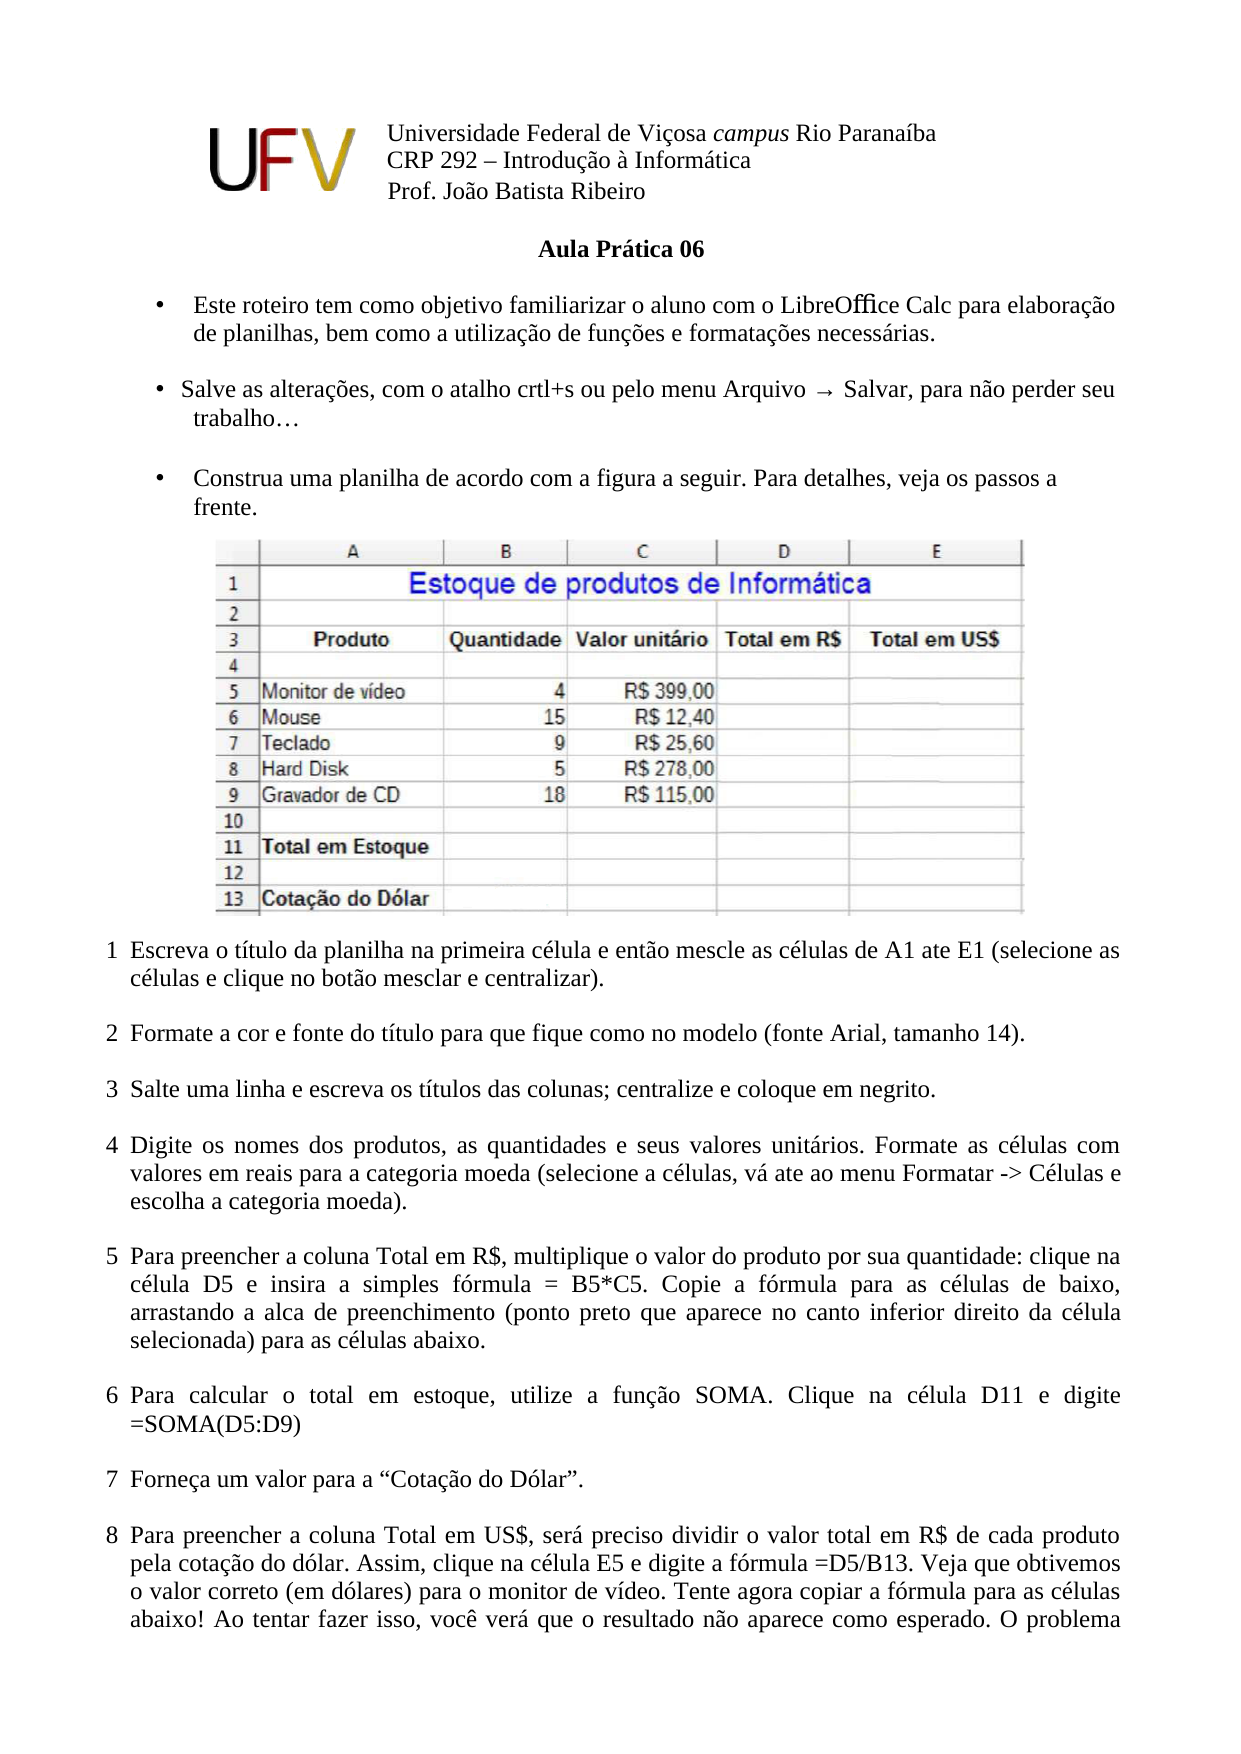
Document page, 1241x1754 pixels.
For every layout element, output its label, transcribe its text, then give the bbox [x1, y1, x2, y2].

list Escreva o título da planilha na primeira célula e então mescle as células de A1 ate E1 (selecione as células e clique no botão mesclar e centralizar). [118, 936, 1122, 992]
list Para calcular o total em estoque, utilize a função SOMA. Clique na célula D11 e digite =SOMA(D5:D9) [118, 1382, 1122, 1437]
text Prof. João Batista Ribeiro [131, 176, 1122, 205]
picture [210, 128, 356, 191]
list Construa uma planilha de acordo com a figura a seguir. Para detalhes, veja os passos a frente. [156, 463, 1122, 521]
list Digite os nomes dos produtos, as quantidades e seus valores unitários. Formate as células com valores em reais para a categoria moeda (selecione a células, vá ate ao menu Formatar -> Células e escolha a categoria moeda). [118, 1131, 1122, 1214]
list Para preencher a coluna Total em US$, será preciso dividir o valor total em R$ de cada produto pela cotação do dólar. Assim, clique na célula E5 e digite a fórmula =D5/B13. Veja que obtivemos o valor correto (em dólares) para o monitor de vídeo. Tente agora copiar a fórmula para as células abaixo! Ao tentar fazer isso, você verá que o resultado não aparece como esperado. O problema [118, 1521, 1122, 1632]
text CRP 292 – Introdução à Informática [356, 147, 1122, 174]
text [130, 147, 210, 174]
list Para preencher a coluna Total em R$, multiplique o valor do produto por sua quantidade: clique na célula D5 e insira a simples fórmula = B5*C5. Copie a fórmula para as células de baixo, arrastando a alca de preenchimento (ponto preto que aparece no canto inferior direito da célula selecionada) para as células abaixo. [118, 1242, 1122, 1354]
list Formate a cor e fonte do título para que fique como no modelo (fonte Arial, tamanho 14). [118, 1020, 1122, 1047]
list Forneça um valor para a “Cotação do Dólar”. [118, 1465, 1122, 1493]
text Aula Prática 06 [118, 234, 1124, 262]
list Este roteiro tem como objetivo familiarizar o aluno com o LibreOﬃce Calc para elaboração de planilhas, bem como a utilização de funções e formatações necessárias. [156, 291, 1122, 347]
list Salte uma linha e escreva os títulos das colunas; centralize e coloque em negrito. [118, 1075, 1122, 1103]
text Universidade Federal de Viçosa campus Rio Paranaíba [130, 119, 1122, 147]
picture [215, 539, 1025, 916]
list Salve as alterações, com o atalho crtl+s ou pelo menu Arquivo → Salvar, para não perder seu trabalho… [156, 376, 1122, 431]
